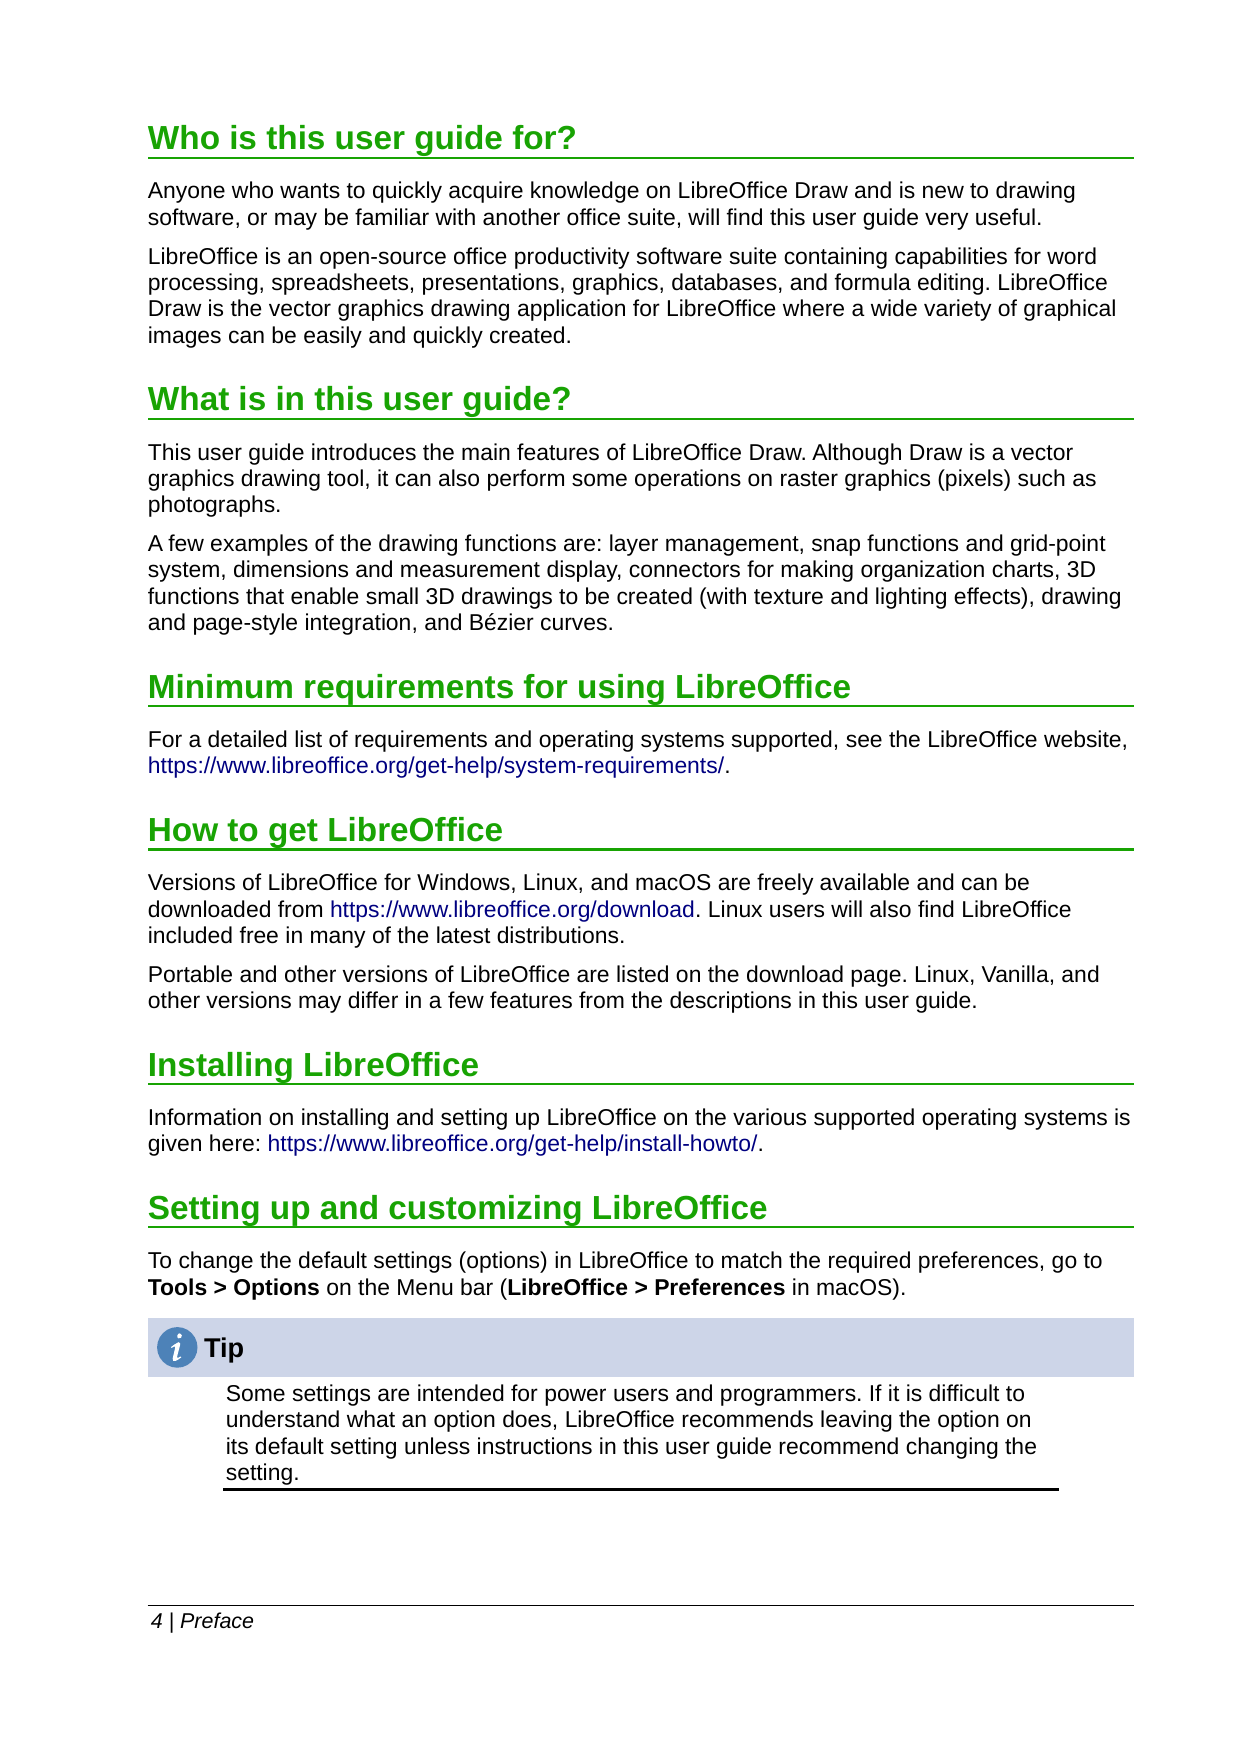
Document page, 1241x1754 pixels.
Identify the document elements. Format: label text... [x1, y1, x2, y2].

text A few examples of the drawing functions are: layer management, snap functions and grid-point system, dimensions and measurement display, connectors for making organization charts, 3D functions that enable small 3D drawings to be created (with texture and lighting effects), drawing and page-style integration, and Bézier curves. [148, 530, 1134, 636]
text Anyone who wants to quickly acquire knowledge on LibreOffice Draw and is new to drawing software, or may be familiar with another office suite, will find this user guide very useful. [148, 177, 1134, 230]
text To change the default settings (options) in LibreOffice to match the required preferences, go to Tools > Options on the Menu bar (LibreOffice > Preferences in macOS). [148, 1247, 1134, 1300]
text Versions of LibreOffice for Windows, Linux, and macOS are freely available and can be downloaded from https://www.libreoffice.org/download. Linux users will also find LibreOffice included free in many of the latest distributions. [148, 869, 1134, 948]
subtitle Minimum requirements for using LibreOffice [148, 667, 1134, 705]
text Information on installing and setting up LibreOffice on the various supported operating systems is given here: https://www.libreoffice.org/get-help/install-howto/. [148, 1104, 1134, 1157]
text For a detailed list of requirements and operating systems supported, see the LibreOffice website, https://www.libreoffice.org/get-help/system-requirements/. [148, 726, 1134, 779]
text This user guide introduces the main features of LibreOffice Draw. Although Draw is a vector graphics drawing tool, it can also perform some operations on raster graphics (pixels) such as photographs. [148, 438, 1134, 518]
text Some settings are intended for power users and programmers. If it is difficult to understand what an option does, LibreOffice recommends leaving the option on its default setting unless instructions in this user guide recommend changing the setting. [223, 1377, 1059, 1488]
subtitle Installing LibreOffice [148, 1045, 1134, 1083]
text LibreOffice is an open-source office productivity software suite containing capabilities for word processing, spreadsheets, presentations, graphics, databases, and formula editing. LibreOffice Draw is the vector graphics drawing application for LibreOffice where a wide variety of graphical images can be easily and quickly created. [148, 243, 1134, 348]
text Portable and other versions of LibreOffice are listed on the download page. Linux, Vanilla, and other versions may differ in a few features from the descriptions in this user guide. [148, 961, 1134, 1013]
subtitle Setting up and customizing LibreOffice [148, 1188, 1134, 1226]
subtitle Tip [148, 1318, 1134, 1377]
subtitle Who is this user guide for? [148, 118, 1134, 157]
subtitle What is in this user guide? [148, 379, 1134, 418]
subtitle How to get LibreOffice [148, 810, 1134, 848]
